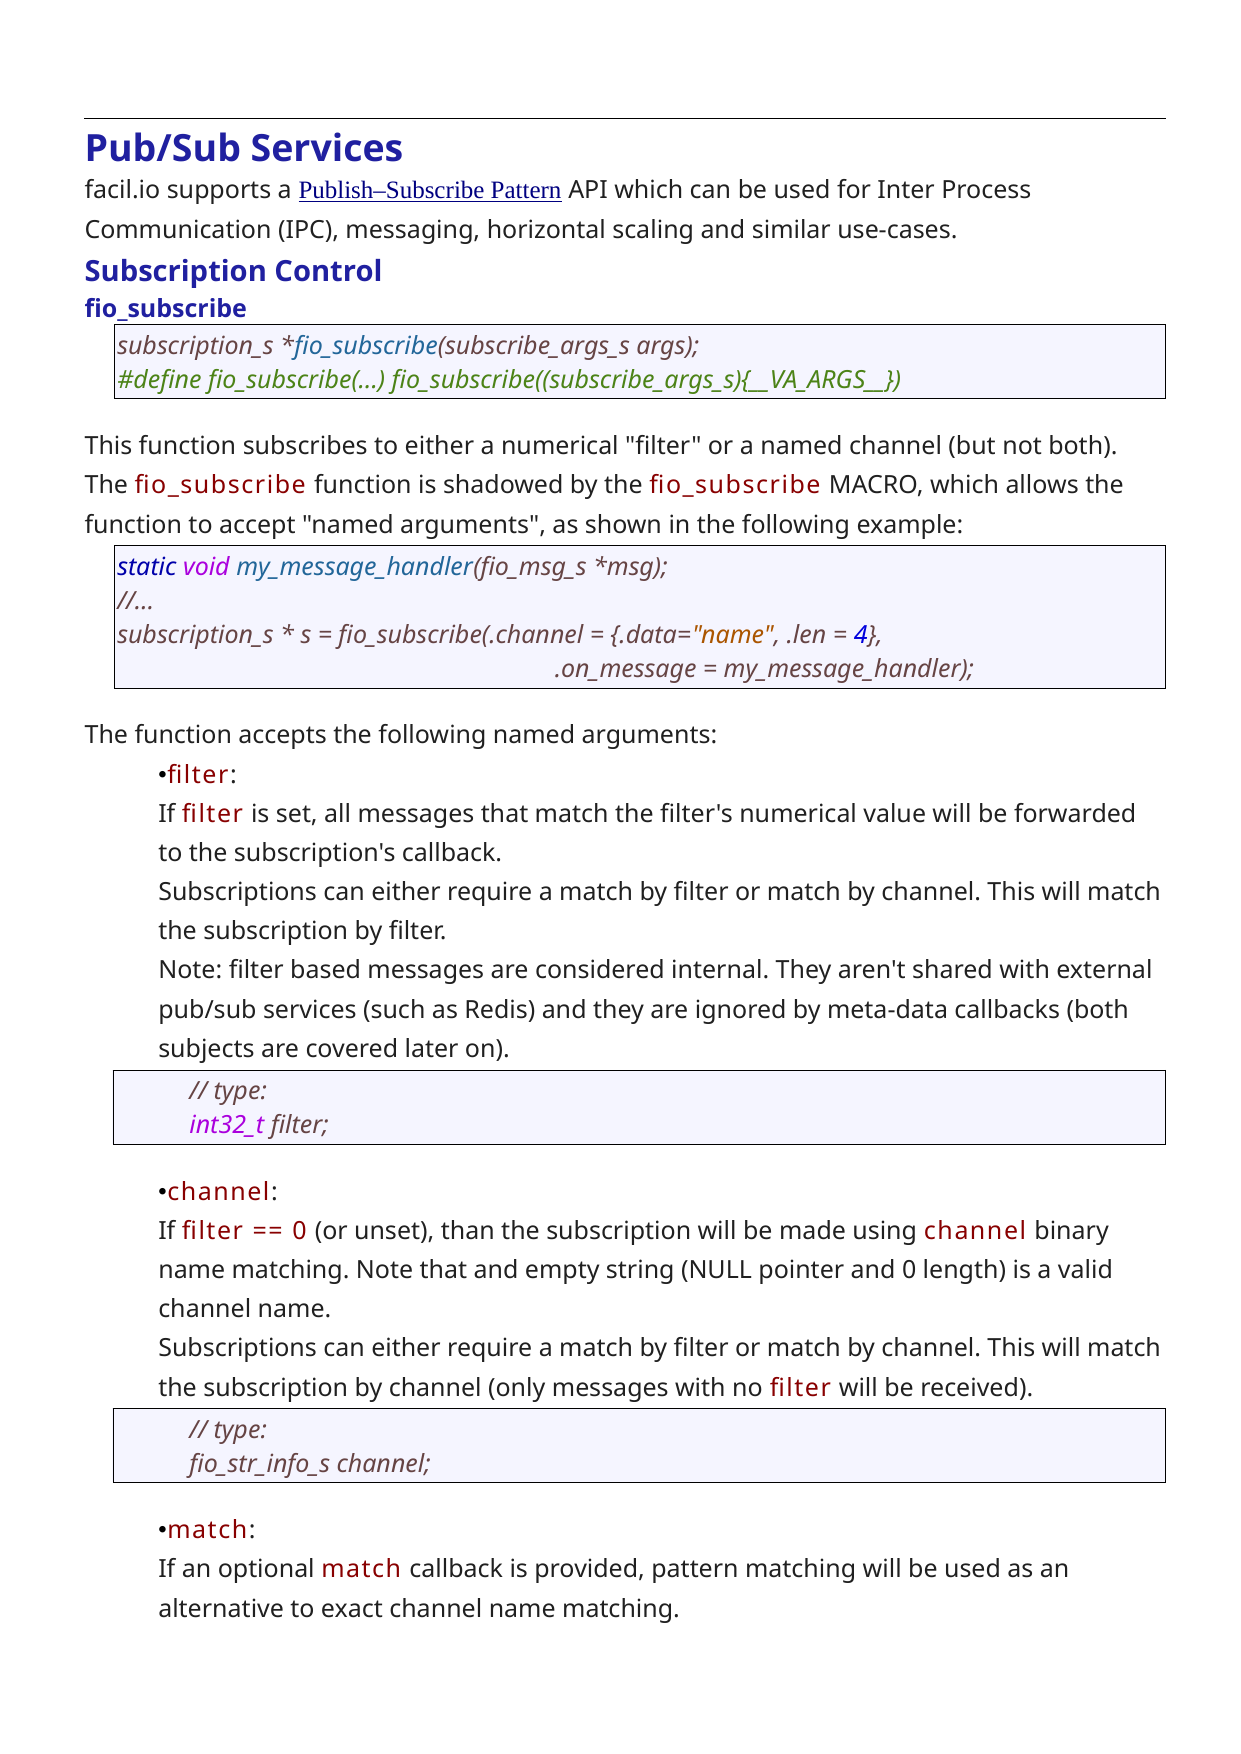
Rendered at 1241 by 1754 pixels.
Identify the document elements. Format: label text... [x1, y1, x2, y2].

text static void my_message_handler(fio_msg_s *msg); [115, 546, 1165, 579]
text subscription_s *fio_subscribe(subscribe_args_s args); [115, 325, 1165, 358]
text The function accepts the following named arguments: [84, 717, 1166, 751]
list If an optional match callback is provided, pattern matching will be used as an alternative to exact channel name matching. [84, 1551, 1166, 1624]
list filter: [84, 756, 1166, 790]
text .on_message = my_message_handler); [115, 648, 1165, 688]
list fio_str_info_s channel; [114, 1442, 1165, 1482]
subtitle fio_subscribe [84, 290, 1166, 324]
list int32_t filter; [114, 1104, 1165, 1144]
list If filter == 0 (or unset), than the subscription will be made using channel binary name matching. Note that and empty string (NULL pointer and 0 length) is a valid channel name. [84, 1212, 1166, 1325]
text #define fio_subscribe(...) fio_subscribe((subscribe_args_s){__VA_ARGS__}) [115, 358, 1165, 398]
list channel: [84, 1173, 1166, 1207]
list // type: [114, 1409, 1165, 1442]
text facil.io supports a Publish–Subscribe Pattern API which can be used for Inter Process Communication (IPC), messaging, horizontal scaling and similar use-cases. [84, 172, 1166, 245]
list Note: filter based messages are considered internal. They aren't shared with external pub/sub services (such as Redis) and they are ignored by meta-data callbacks (both subjects are covered later on). [84, 952, 1166, 1064]
list Subscriptions can either require a match by filter or match by channel. This will match the subscription by channel (only messages with no filter will be received). [84, 1330, 1166, 1403]
text subscription_s * s = fio_subscribe(.channel = {.data="name", .len = 4}, [115, 613, 1165, 648]
subtitle Subscription Control [84, 251, 1166, 290]
list If filter is set, all messages that match the filter's numerical value will be forwarded to the subscription's callback. [84, 796, 1166, 869]
list // type: [114, 1071, 1165, 1104]
text This function subscribes to either a numerical "filter" or a named channel (but not both). [84, 428, 1166, 462]
list match: [84, 1512, 1166, 1546]
subtitle Pub/Sub Services [84, 119, 1166, 172]
text The fio_subscribe function is shadowed by the fio_subscribe MACRO, which allows the function to accept "named arguments", as shown in the following example: [84, 467, 1166, 540]
text //... [115, 579, 1165, 613]
list Subscriptions can either require a match by filter or match by channel. This will match the subscription by filter. [84, 874, 1166, 947]
